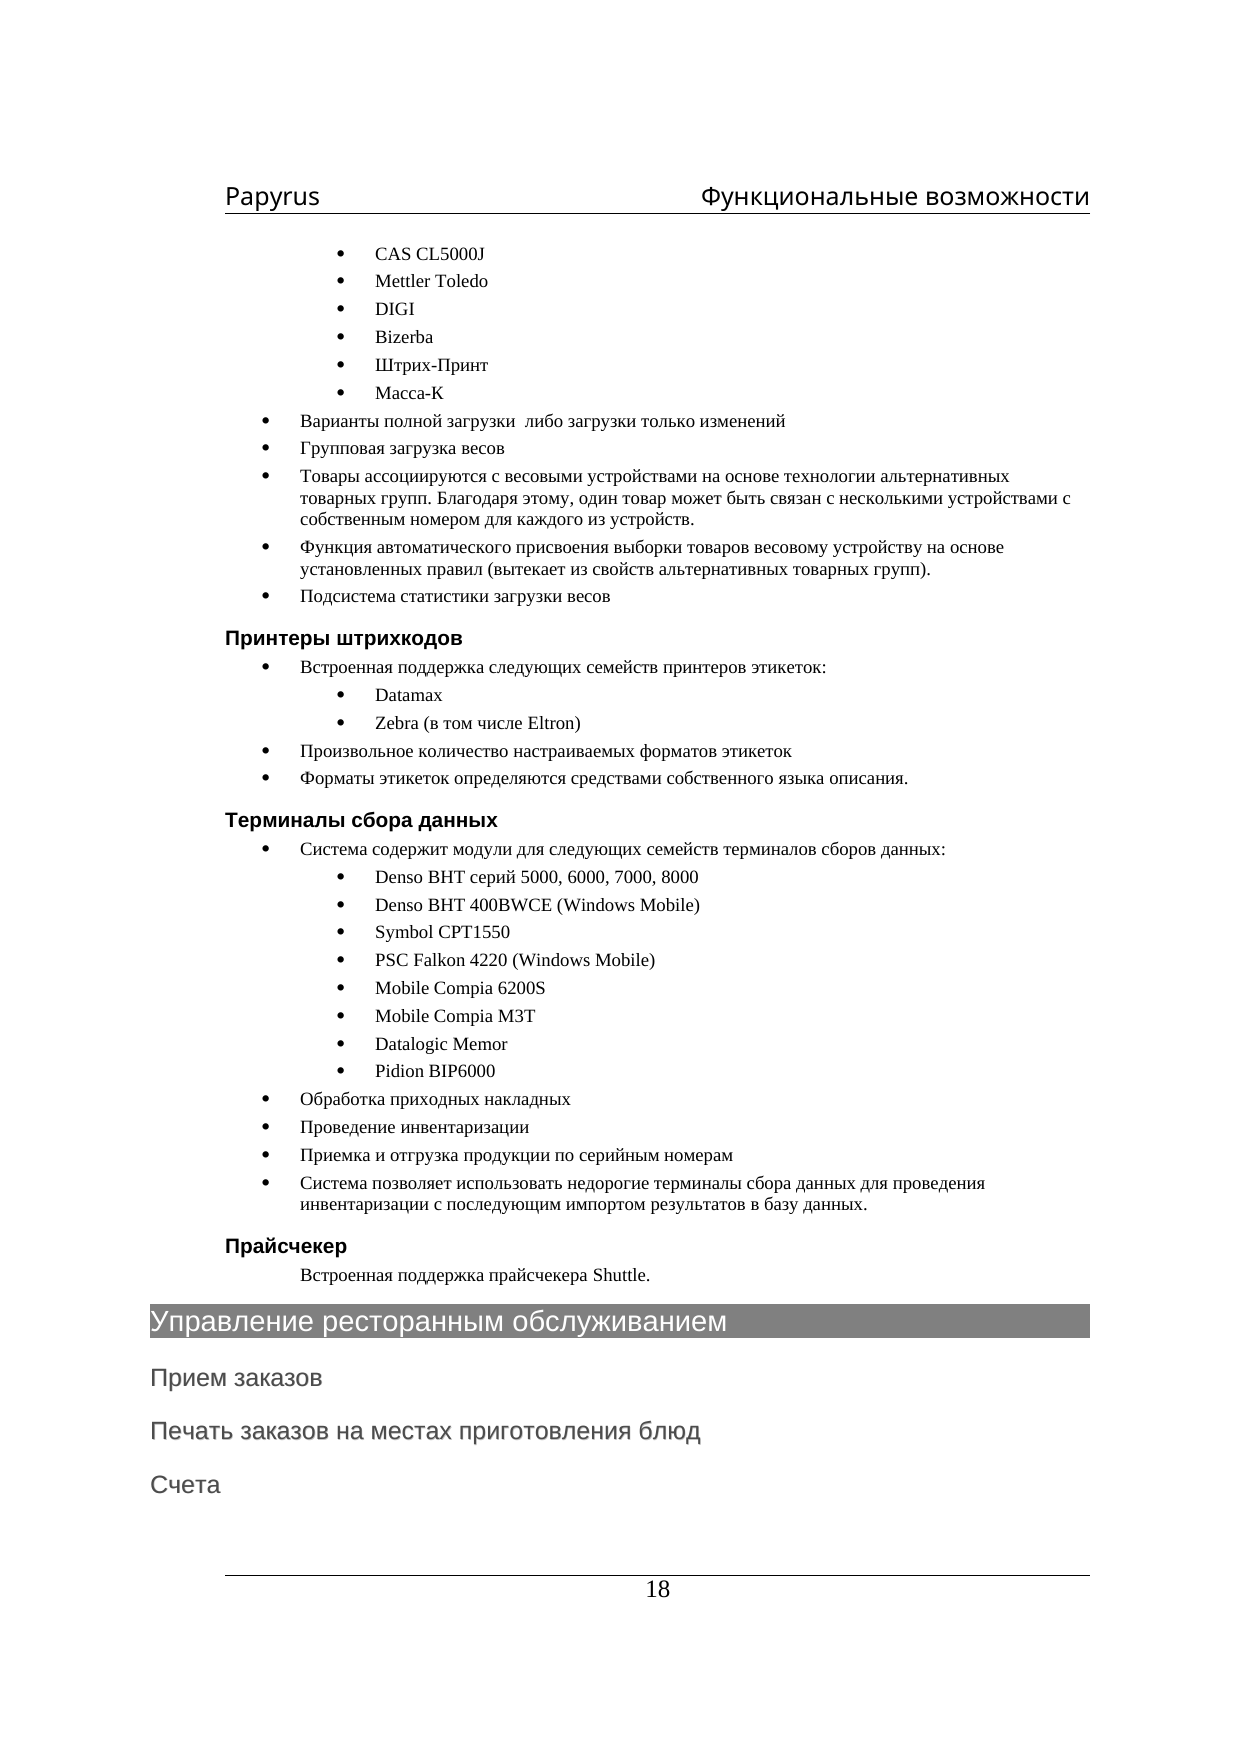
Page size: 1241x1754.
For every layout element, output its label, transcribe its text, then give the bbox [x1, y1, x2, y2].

text Встроенная поддержка прайсчекера Shuttle. [150, 1264, 1090, 1285]
list Datalogic Memor [337, 1033, 1090, 1054]
list Масса-К [337, 382, 1090, 403]
list Zebra (в том числе Eltron) [337, 712, 1090, 733]
subtitle Прием заказов [150, 1363, 1090, 1391]
list Функция автоматического присвоения выборки товаров весовому устройству на основе установленных правил (вытекает из свойств альтернативных товарных групп). [262, 536, 1090, 579]
list Товары ассоциируются с весовыми устройствами на основе технологии альтернативных товарных групп. Благодаря этому, один товар может быть связан с несколькими устройствами с собственным номером для каждого из устройств. [262, 465, 1090, 530]
list PSC Falkon 4220 (Windows Mobile) [337, 949, 1090, 971]
subtitle Управление ресторанным обслуживанием [150, 1304, 1090, 1338]
list Denso BHT 400BWCE (Windows Mobile) [337, 893, 1090, 915]
list Bizerba [337, 326, 1090, 348]
list CAS CL5000J [337, 243, 1090, 264]
list Групповая загрузка весов [262, 437, 1090, 459]
subtitle Принтеры штрихкодов [225, 626, 1090, 649]
list Mobile Compia M3T [337, 1005, 1090, 1026]
list Проведение инвентаризации [262, 1116, 1090, 1138]
list Система содержит модули для следующих семейств терминалов сборов данных: [262, 838, 1090, 859]
list Произвольное количество настраиваемых форматов этикеток [262, 739, 1090, 761]
list Mettler Toledo [337, 270, 1090, 292]
list Приемка и отгрузка продукции по серийным номерам [262, 1144, 1090, 1165]
list Datamax [337, 684, 1090, 705]
subtitle Прайсчекер [150, 1233, 1090, 1257]
list Система позволяет использовать недорогие терминалы сбора данных для проведения инвентаризации с последующим импортом результатов в базу данных. [262, 1172, 1090, 1215]
list Встроенная поддержка следующих семейств принтеров этикеток: [262, 656, 1090, 678]
list Штрих-Принт [337, 354, 1090, 375]
list Подсистема статистики загрузки весов [262, 585, 1090, 607]
list Варианты полной загрузки либо загрузки только изменений [262, 409, 1090, 431]
list Форматы этикеток определяются средствами собственного языка описания. [262, 767, 1090, 789]
list Обработка приходных накладных [262, 1088, 1090, 1110]
list Symbol CPT1550 [337, 921, 1090, 943]
subtitle Терминалы сбора данных [225, 807, 1090, 831]
list DIGI [337, 298, 1090, 320]
subtitle Счета [150, 1470, 1090, 1498]
list Pidion BIP6000 [337, 1060, 1090, 1082]
list Denso BHT серий 5000, 6000, 7000, 8000 [337, 866, 1090, 887]
list Mobile Compia 6200S [337, 977, 1090, 998]
subtitle Печать заказов на местах приготовления блюд [150, 1416, 1090, 1445]
